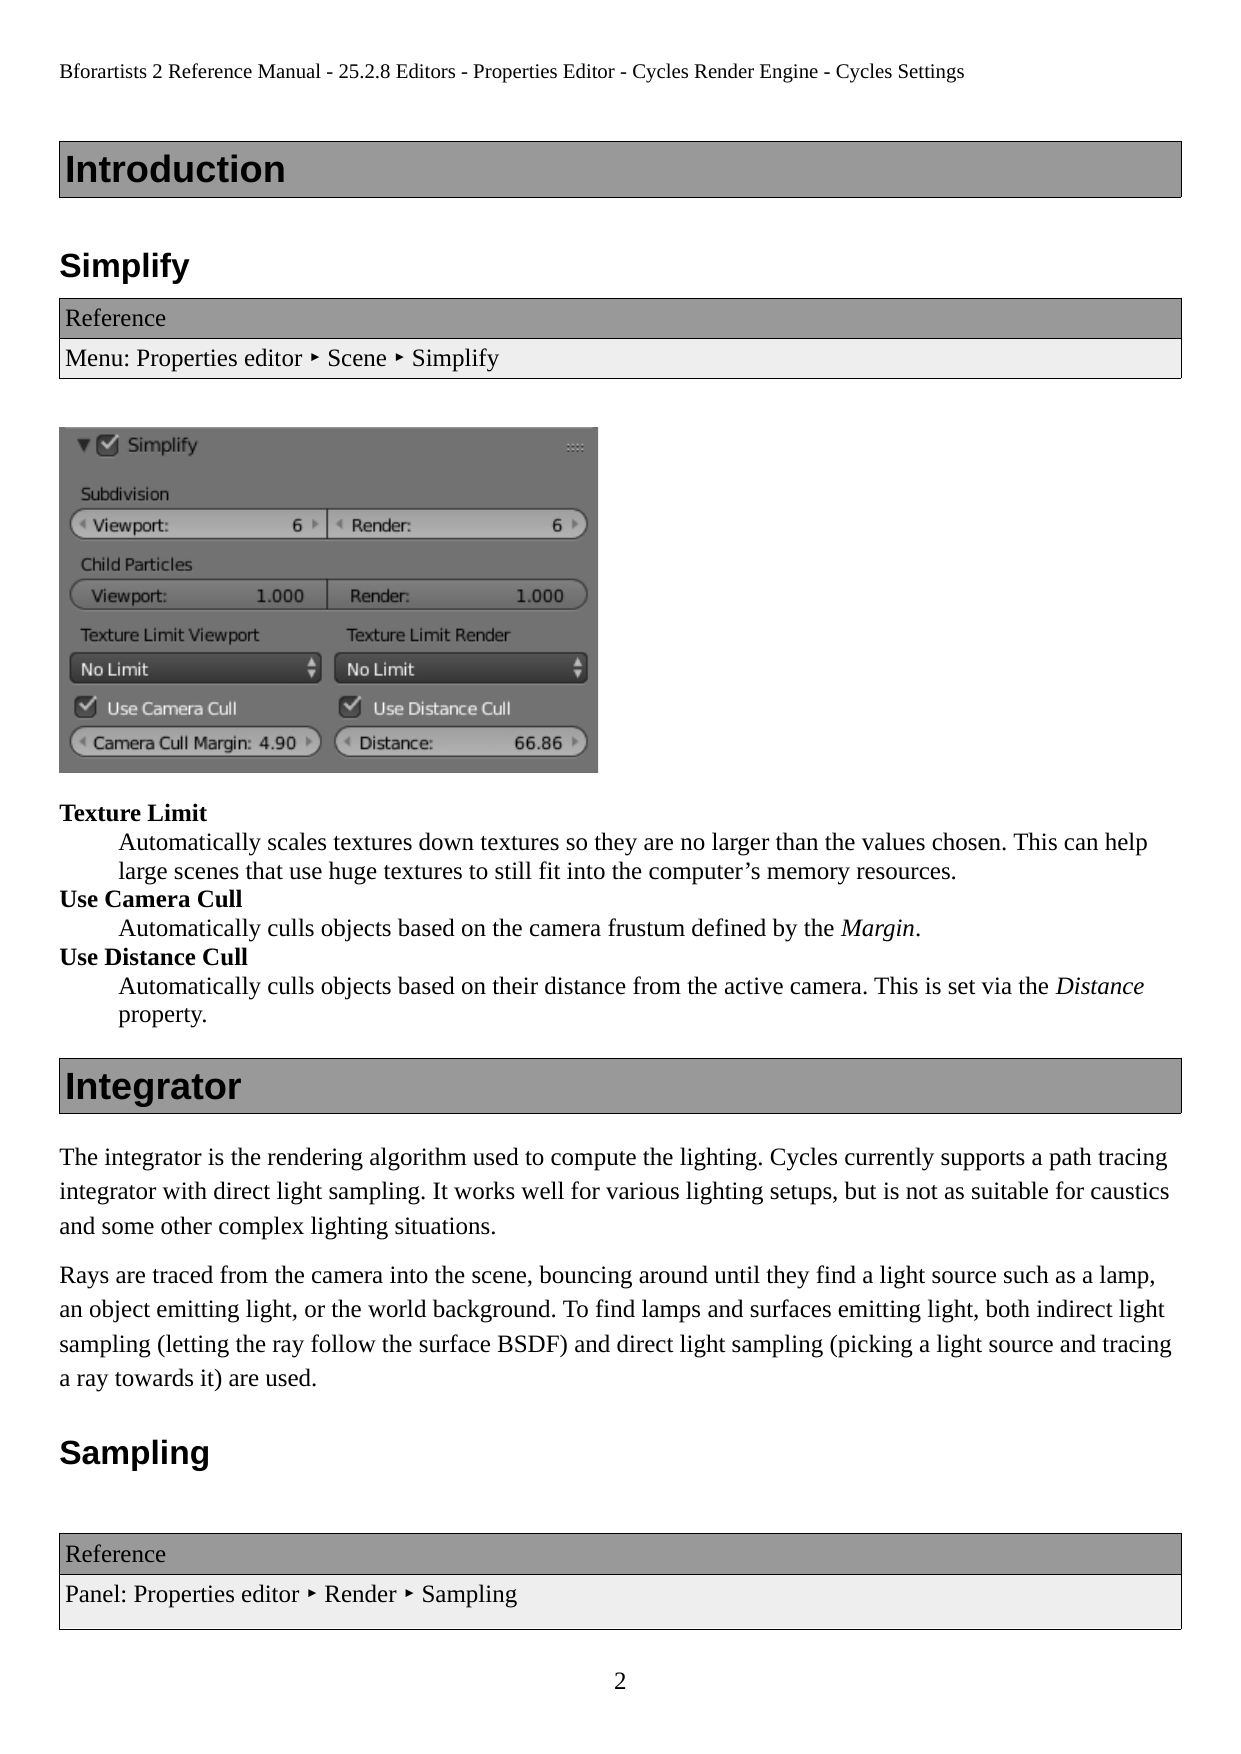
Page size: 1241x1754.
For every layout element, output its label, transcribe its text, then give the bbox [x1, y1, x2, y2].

subtitle Use Camera Cull [59, 884, 1181, 913]
subtitle Simplify [59, 246, 1181, 285]
picture [59, 427, 599, 773]
text The integrator is the rendering algorithm used to compute the lighting. Cycles currently supports a path tracing integrator with direct light sampling. It works well for various lighting setups, but is not as suitable for caustics and some other complex lighting situations. [59, 1142, 1181, 1239]
subtitle Sampling [59, 1433, 1181, 1472]
table_header Reference [60, 299, 1181, 338]
table_cell Menu: Properties editor ‣ Scene ‣ Simplify [60, 339, 1181, 378]
text Rays are traced from the camera into the scene, bouncing around until they find a light source such as a lamp, an object emitting light, or the world background. To find lamps and surfaces emitting light, both indirect light sampling (letting the ray follow the surface BSDF) and direct light sampling (picking a light source and tracing a ray towards it) are used. [59, 1260, 1181, 1392]
list Automatically scales textures down textures so they are no larger than the values chosen. This can help large scenes that use huge textures to still fit into the computer’s memory resources. [118, 827, 1181, 884]
list Automatically culls objects based on the camera frustum defined by the Margin. [118, 913, 1181, 942]
subtitle Use Distance Cull [59, 942, 1181, 971]
list Automatically culls objects based on their distance from the active camera. This is set via the Distance property. [118, 971, 1181, 1028]
table_header Integrator [60, 1059, 1181, 1113]
table_header Introduction [60, 142, 1181, 197]
subtitle Texture Limit [59, 798, 1181, 827]
table_cell Panel: Properties editor ‣ Render ‣ Sampling [60, 1575, 1181, 1628]
table_header Reference [60, 1534, 1181, 1574]
